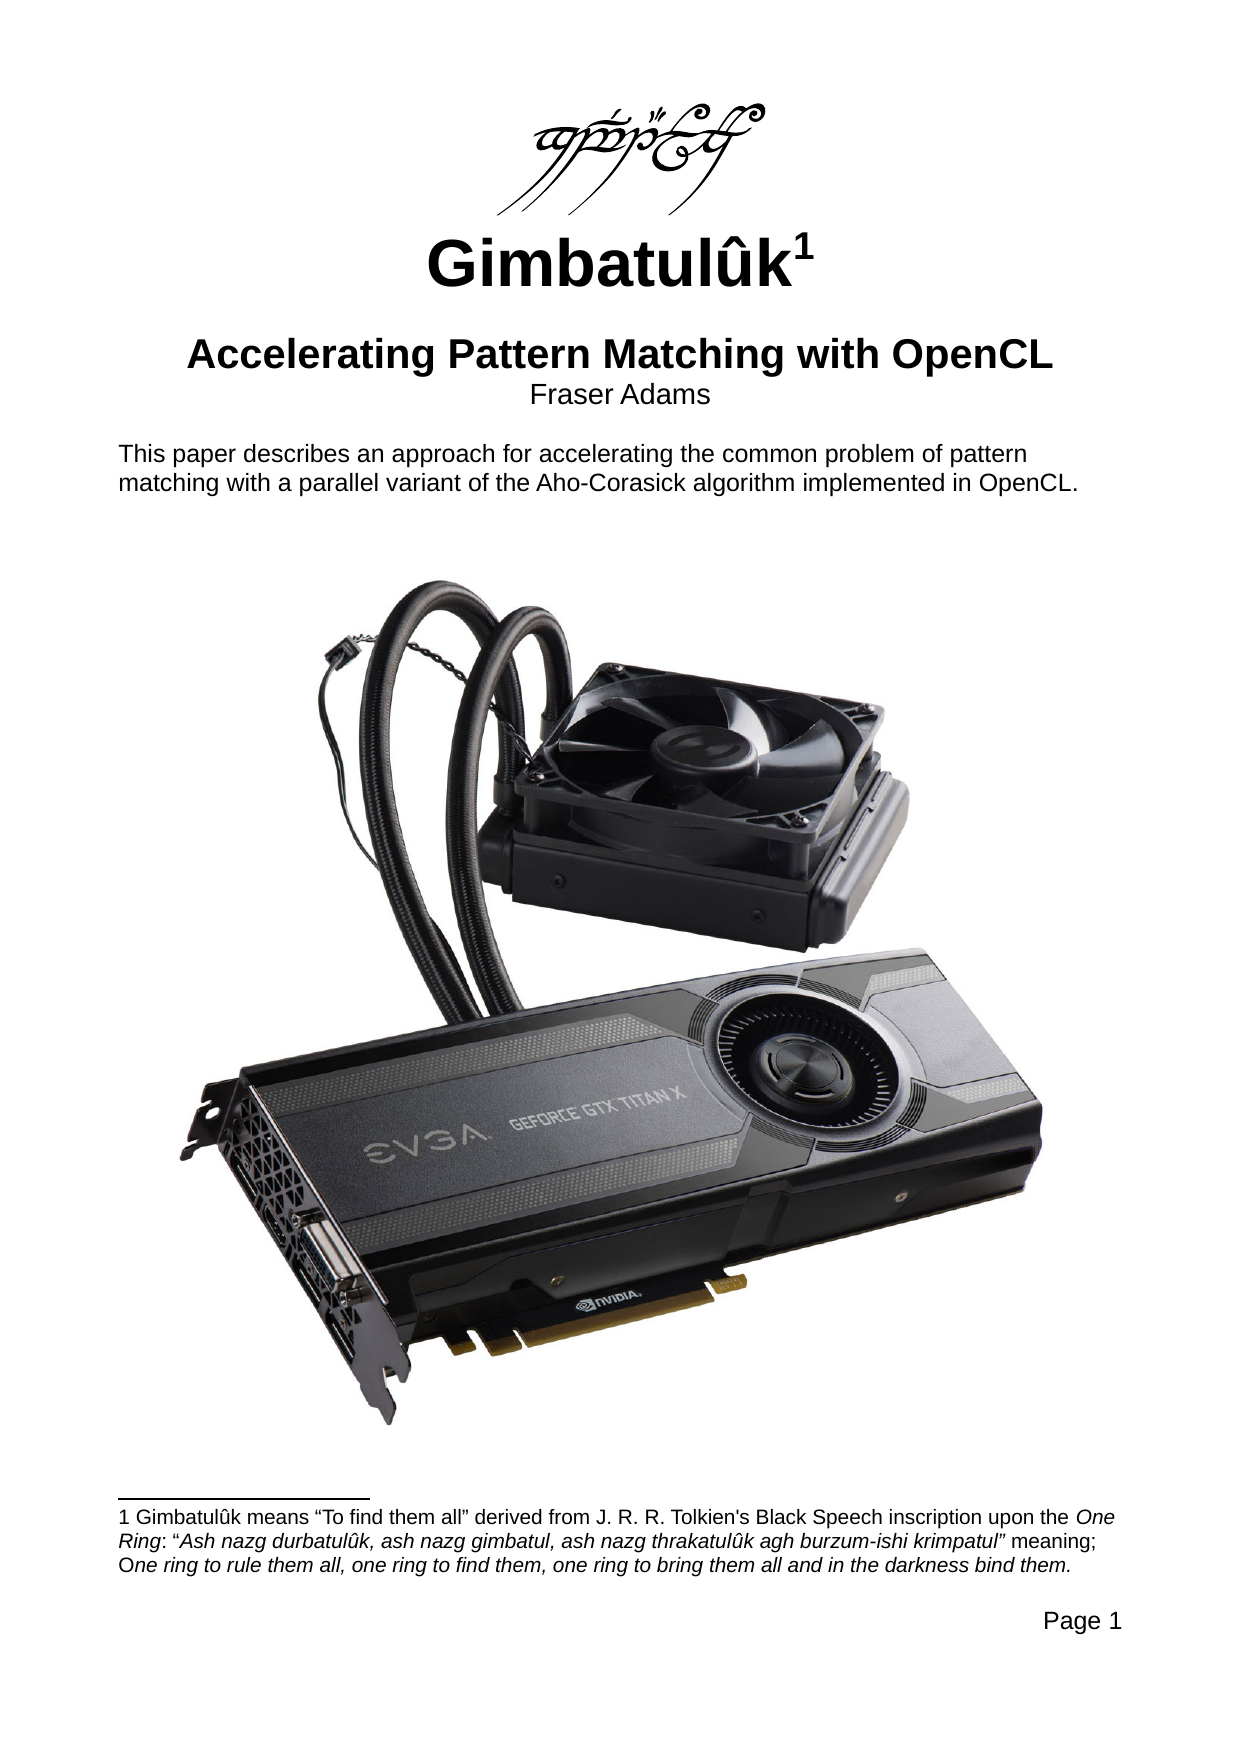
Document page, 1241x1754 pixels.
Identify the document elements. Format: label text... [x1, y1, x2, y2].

text This paper describes an approach for accelerating the common problem of pattern matching with a parallel variant of the Aho-Corasick algorithm implemented in OpenCL. [118, 439, 1122, 497]
text Gimbatulûk means “To find them all” derived from J. R. R. Tolkien's Black Speech inscription upon the One Ring: “Ash nazg durbatulûk, ash nazg gimbatul, ash nazg thrakatulûk agh burzum-ishi krimpatul” meaning; One ring to rule them all, one ring to find them, one ring to bring them all and in the darkness bind them. [118, 1505, 1122, 1577]
text Accelerating Pattern Matching with OpenCL [118, 329, 1122, 377]
text Fraser Adams [118, 377, 1122, 410]
picture [123, 515, 1098, 1490]
text Gimbatulûk [118, 223, 1122, 300]
